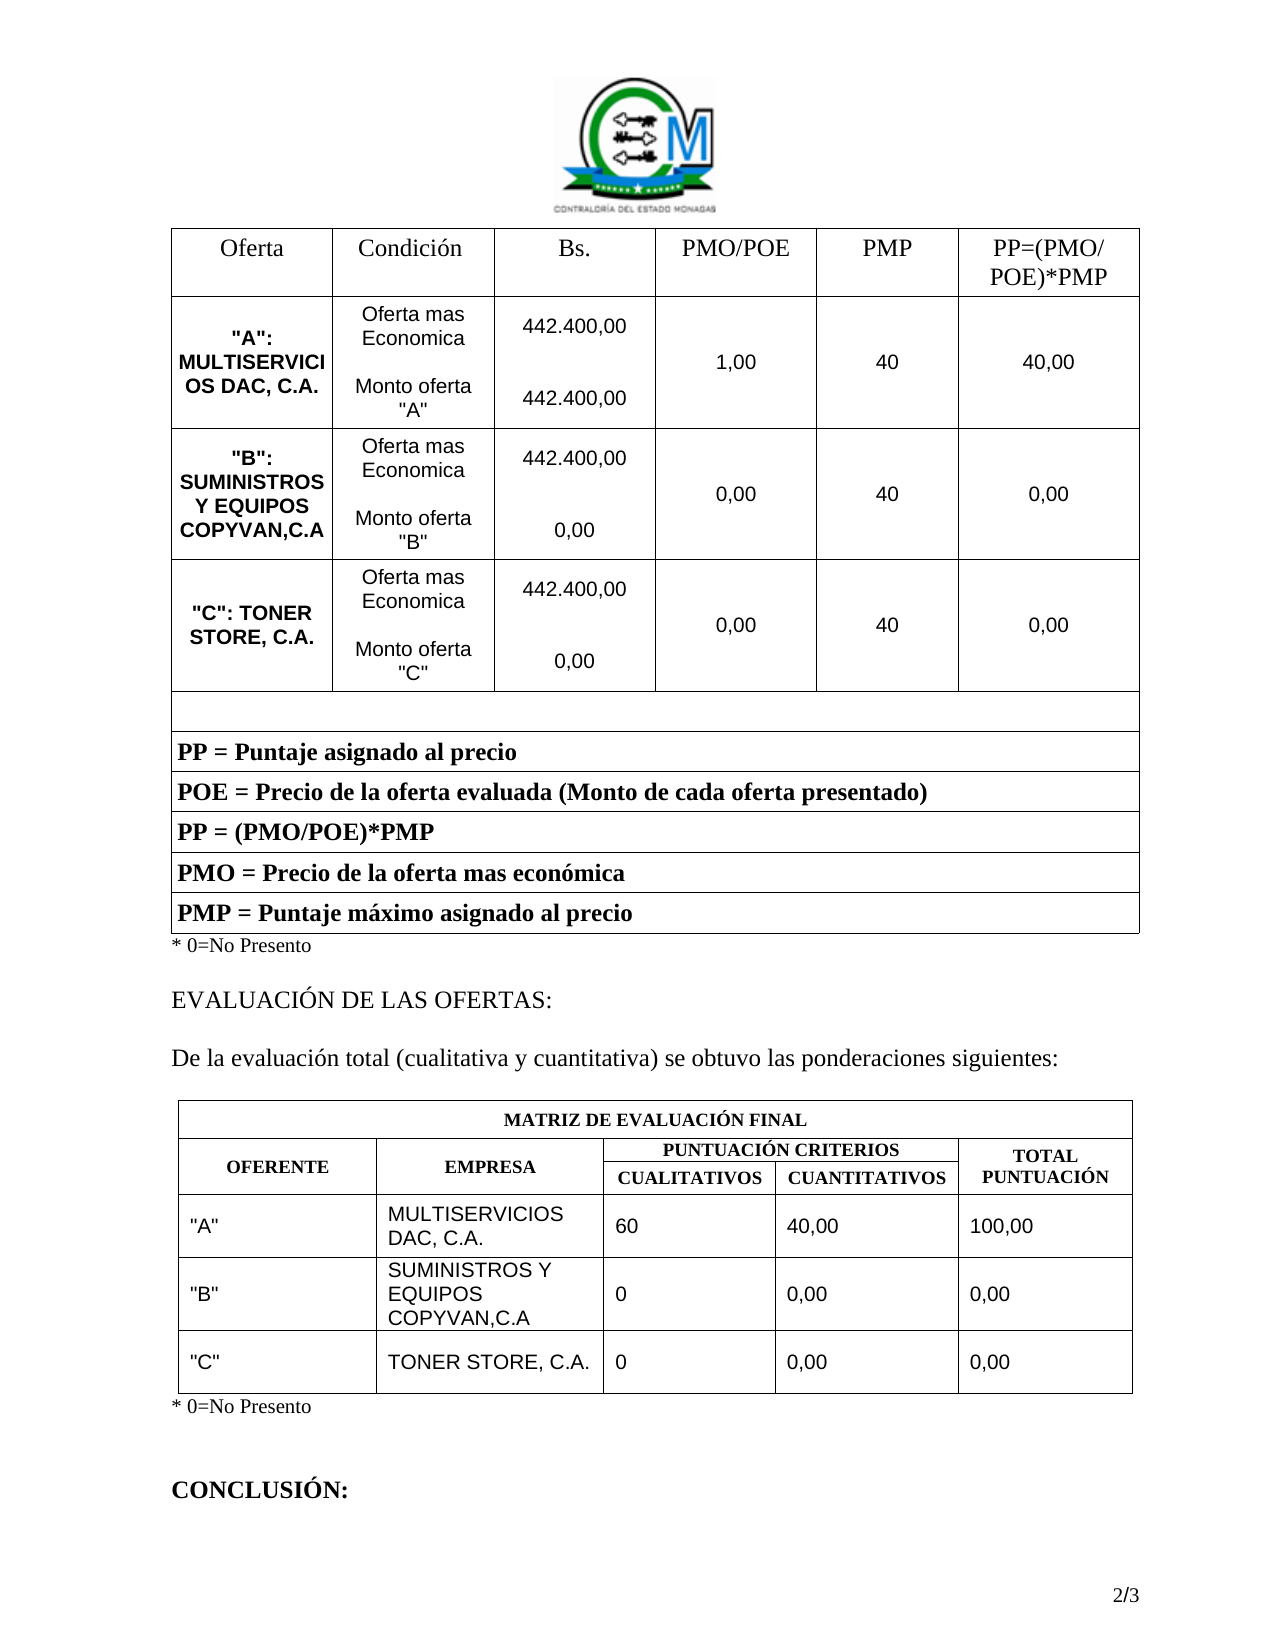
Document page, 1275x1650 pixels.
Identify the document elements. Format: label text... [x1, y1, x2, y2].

table_cell PUNTUACIÓN CRITERIOS [604, 1139, 958, 1161]
table_cell 40 [817, 297, 958, 428]
table_cell EMPRESA [377, 1139, 603, 1194]
table_cell OFERENTE [179, 1139, 376, 1194]
table_cell Condición [333, 229, 494, 296]
table_cell 0,00 [959, 1331, 1132, 1393]
table_cell 0,00 [656, 429, 816, 559]
table_header MATRIZ DE EVALUACIÓN FINAL [179, 1101, 1132, 1138]
table_cell CUANTITATIVOS [776, 1162, 958, 1194]
table_cell 0,00 [776, 1258, 958, 1330]
table_cell 40,00 [776, 1195, 958, 1257]
table_cell 0 [604, 1331, 775, 1393]
table_cell PMO/POE [656, 229, 816, 296]
table_cell Oferta mas Economica Monto oferta "A" [333, 297, 494, 428]
table_cell SUMINISTROS Y EQUIPOS COPYVAN,C.A [377, 1258, 603, 1330]
table_cell 100,00 [959, 1195, 1132, 1257]
table_cell 442.400,00 442.400,00 [495, 297, 655, 428]
table_cell 60 [604, 1195, 775, 1257]
table_cell PMP = Puntaje máximo asignado al precio [172, 893, 1139, 932]
table_cell "C": TONER STORE, C.A. [172, 560, 332, 691]
table_cell "C" [179, 1331, 376, 1393]
table_cell 40 [817, 429, 958, 559]
table_cell "B": SUMINISTROS Y EQUIPOS COPYVAN,C.A [172, 429, 332, 559]
table_cell 0 [604, 1258, 775, 1330]
table_cell 442.400,00 0,00 [495, 429, 655, 559]
table_cell Bs. [495, 229, 655, 296]
table_cell 0,00 [656, 560, 816, 691]
text CONCLUSIÓN: [171, 1476, 1139, 1504]
table_cell "A": MULTISERVICIOS DAC, C.A. [172, 297, 332, 428]
table_cell PP=(PMO/POE)*PMP [959, 229, 1139, 296]
text EVALUACIÓN DE LAS OFERTAS: [171, 985, 1139, 1014]
table_cell 40,00 [959, 297, 1139, 428]
table_cell 0,00 [959, 560, 1139, 691]
table_cell TONER STORE, C.A. [377, 1331, 603, 1393]
table_cell Oferta mas Economica Monto oferta "B" [333, 429, 494, 559]
table_cell 1,00 [656, 297, 816, 428]
table_cell PMO = Precio de la oferta mas económica [172, 853, 1139, 892]
table_cell CUALITATIVOS [604, 1162, 775, 1194]
table_cell Oferta [172, 229, 332, 296]
table_cell 40 [817, 560, 958, 691]
table_cell "A" [179, 1195, 376, 1257]
table_cell PP = (PMO/POE)*PMP [172, 812, 1139, 852]
table_cell 442.400,00 0,00 [495, 560, 655, 691]
table_cell [172, 692, 1139, 731]
text * 0=No Presento [171, 1394, 1139, 1418]
table_cell TOTAL PUNTUACIÓN [959, 1139, 1132, 1194]
table_cell POE = Precio de la oferta evaluada (Monto de cada oferta presentado) [172, 772, 1139, 811]
table_cell Oferta mas Economica Monto oferta "C" [333, 560, 494, 691]
picture [551, 75, 719, 216]
table_cell PMP [817, 229, 958, 296]
table_cell MULTISERVICIOS DAC, C.A. [377, 1195, 603, 1257]
table_cell "B" [179, 1258, 376, 1330]
table_cell 0,00 [776, 1331, 958, 1393]
table_cell 0,00 [959, 429, 1139, 559]
text De la evaluación total (cualitativa y cuantitativa) se obtuvo las ponderaciones siguientes: [171, 1043, 1139, 1072]
text * 0=No Presento [171, 934, 1139, 957]
table_cell 0,00 [959, 1258, 1132, 1330]
table_cell PP = Puntaje asignado al precio [172, 732, 1139, 771]
